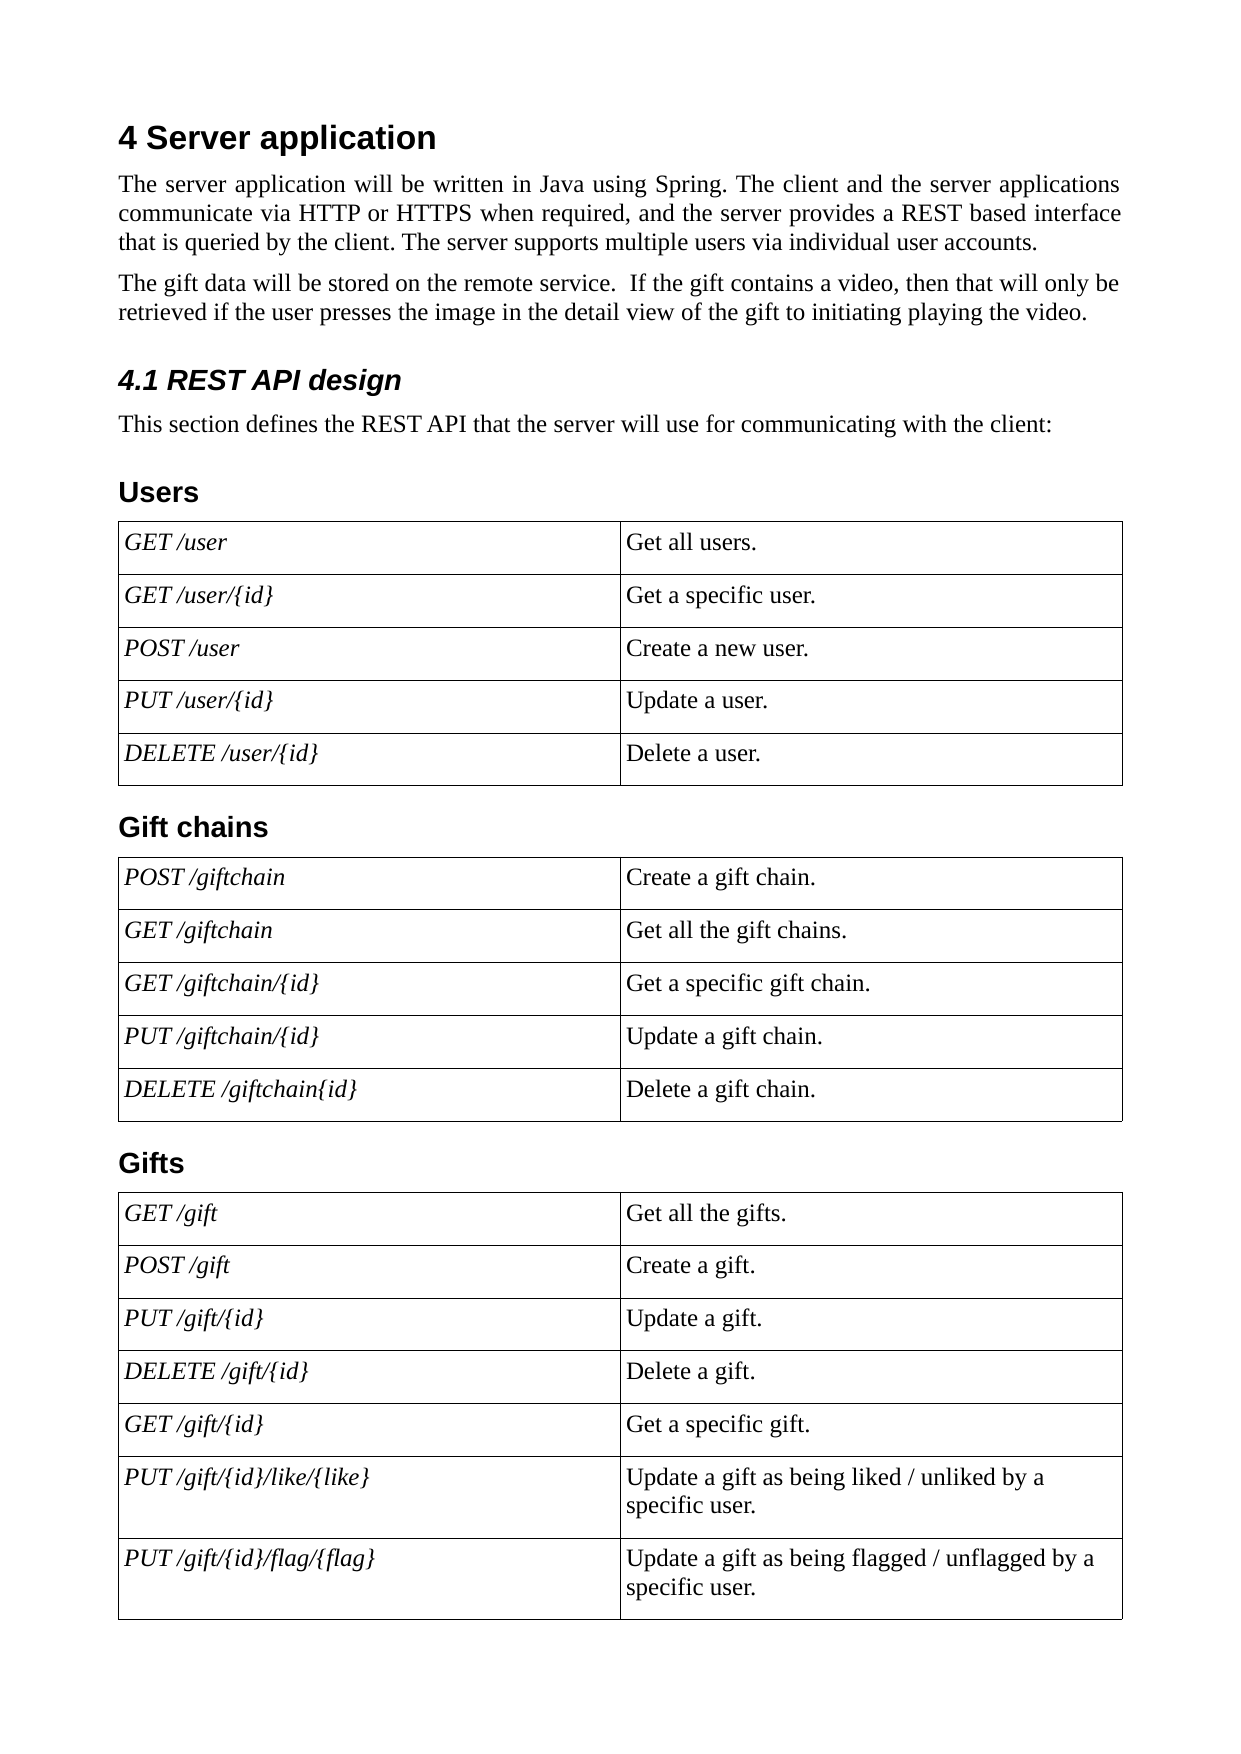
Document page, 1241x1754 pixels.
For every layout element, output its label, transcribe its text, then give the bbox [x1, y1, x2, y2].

table_cell Get a specific gift. [621, 1404, 1122, 1456]
table_cell Update a gift as being flagged / unflagged by a specific user. [621, 1539, 1122, 1619]
table_cell POST /gift [119, 1246, 620, 1297]
table_cell GET /gift/{id} [119, 1404, 620, 1456]
table_cell Delete a gift chain. [621, 1069, 1122, 1121]
table_cell PUT /user/{id} [119, 681, 620, 733]
subtitle Users [118, 475, 1122, 509]
table_cell Delete a gift. [621, 1351, 1122, 1403]
table_header POST /giftchain [119, 858, 620, 909]
table_cell GET /giftchain/{id} [119, 963, 620, 1015]
table_header Get all users. [621, 522, 1122, 574]
table_cell Update a gift. [621, 1299, 1122, 1350]
table_cell PUT /gift/{id}/like/{like} [119, 1457, 620, 1537]
table_cell DELETE /giftchain{id} [119, 1069, 620, 1121]
table_cell DELETE /gift/{id} [119, 1351, 620, 1403]
table_cell PUT /giftchain/{id} [119, 1016, 620, 1068]
table_header Create a gift chain. [621, 858, 1122, 909]
subtitle 4.1 REST API design [118, 363, 1122, 397]
table_cell Create a gift. [621, 1246, 1122, 1297]
table_cell Get all the gift chains. [621, 910, 1122, 962]
table_cell Create a new user. [621, 628, 1122, 680]
text The server application will be written in Java using Spring. The client and the server applications communicate via HTTP or HTTPS when required, and the server provides a REST based interface that is queried by the client. The server supports multiple users via individual user accounts. [118, 169, 1122, 256]
text This section defines the REST API that the server will use for communicating with the client: [118, 409, 1122, 438]
table_cell Get a specific gift chain. [621, 963, 1122, 1015]
table_cell PUT /gift/{id}/flag/{flag} [119, 1539, 620, 1619]
table_cell Update a gift as being liked / unliked by a specific user. [621, 1457, 1122, 1537]
text The gift data will be stored on the remote service. If the gift contains a video, then that will only be retrieved if the user presses the image in the detail view of the gift to initiating playing the video. [118, 268, 1122, 326]
table_cell GET /user/{id} [119, 575, 620, 627]
table_cell Update a gift chain. [621, 1016, 1122, 1068]
subtitle 4 Server application [118, 118, 1122, 157]
table_cell PUT /gift/{id} [119, 1299, 620, 1350]
table_cell Get a specific user. [621, 575, 1122, 627]
table_cell Update a user. [621, 681, 1122, 733]
table_header GET /user [119, 522, 620, 574]
table_cell DELETE /user/{id} [119, 734, 620, 785]
table_header GET /gift [119, 1193, 620, 1244]
subtitle Gift chains [118, 811, 1122, 844]
table_cell POST /user [119, 628, 620, 680]
subtitle Gifts [118, 1146, 1122, 1179]
table_cell GET /giftchain [119, 910, 620, 962]
table_header Get all the gifts. [621, 1193, 1122, 1244]
table_cell Delete a user. [621, 734, 1122, 785]
